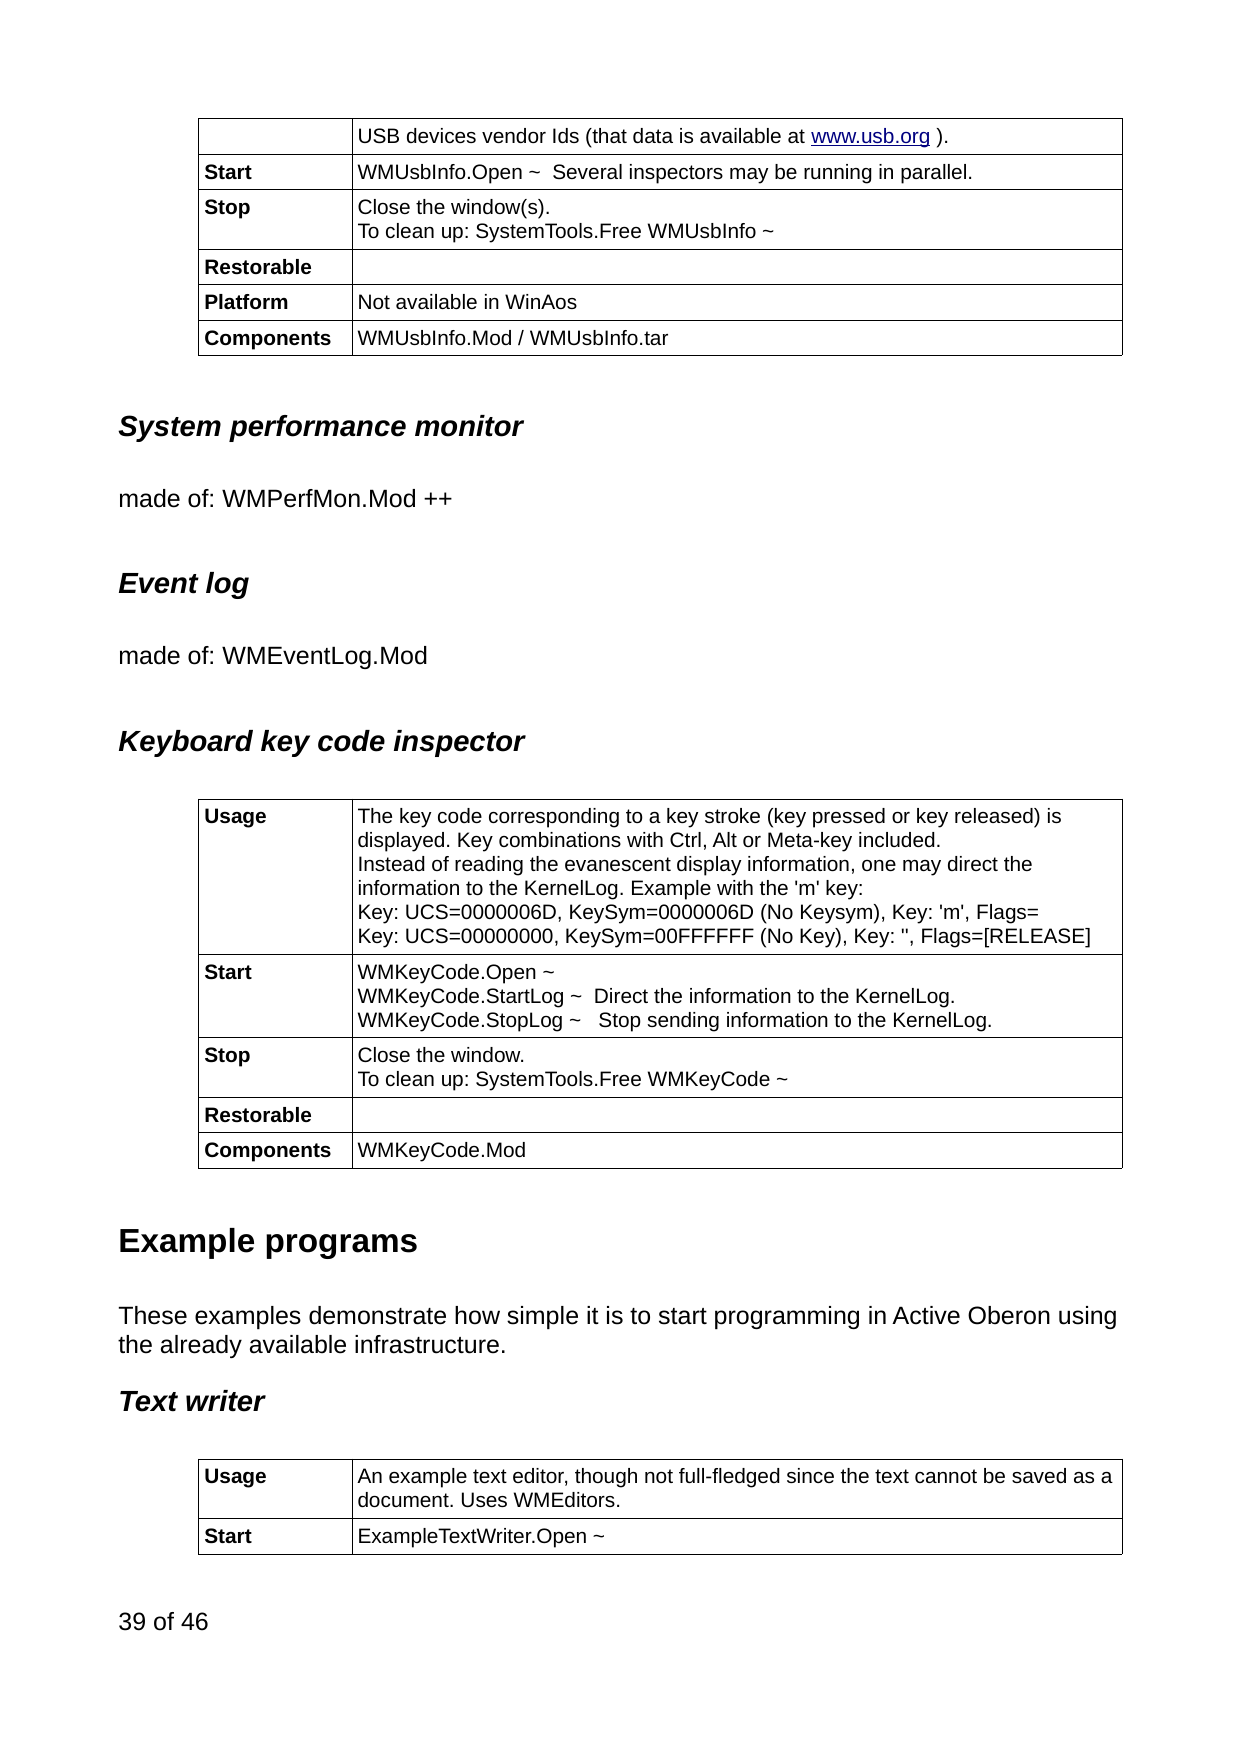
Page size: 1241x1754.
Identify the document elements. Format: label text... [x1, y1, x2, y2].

subtitle System performance monitor [118, 409, 1122, 443]
table_cell WMKeyCode.Open ~ WMKeyCode.StartLog ~ Direct the information to the KernelLog. WMKeyCode.StopLog ~ Stop sending information to the KernelLog. [353, 955, 1122, 1037]
table_header USB devices vendor Ids (that data is available at www.usb.org ). [353, 119, 1122, 154]
table_header Usage [199, 800, 352, 954]
table_cell ExampleTextWriter.Open ~ [353, 1519, 1122, 1553]
table_cell Not available in WinAos [353, 285, 1122, 320]
table_cell Start [199, 1519, 352, 1553]
table_cell Close the window. To clean up: SystemTools.Free WMKeyCode ~ [353, 1038, 1122, 1097]
table_cell Components [199, 1133, 352, 1168]
text These examples demonstrate how simple it is to start programming in Active Oberon using the already available infrastructure. [118, 1301, 1122, 1359]
table_header [199, 119, 352, 154]
text made of: WMPerfMon.Mod ++ [118, 484, 1122, 513]
table_cell Start [199, 155, 352, 189]
table_cell Close the window(s). To clean up: SystemTools.Free WMUsbInfo ~ [353, 190, 1122, 249]
table_cell [353, 1098, 1122, 1132]
subtitle Keyboard key code inspector [118, 724, 1122, 757]
table_cell Restorable [199, 1098, 352, 1132]
subtitle Event log [118, 566, 1122, 600]
table_cell WMUsbInfo.Open ~ Several inspectors may be running in parallel. [353, 155, 1122, 189]
table_cell Restorable [199, 250, 352, 284]
subtitle Text writer [118, 1384, 1122, 1417]
table_header The key code corresponding to a key stroke (key pressed or key released) is displayed. Key combinations with Ctrl, Alt or Meta-key included. Instead of reading the evanescent display information, one may direct the information to the KernelLog. Example with the 'm' key: Key: UCS=0000006D, KeySym=0000006D (No Keysym), Key: 'm', Flags= Key: UCS=00000000, KeySym=00FFFFFF (No Key), Key: '', Flags=[RELEASE] [353, 800, 1122, 954]
table_cell [353, 250, 1122, 284]
table_cell Stop [199, 1038, 352, 1097]
table_cell Stop [199, 190, 352, 249]
table_header An example text editor, though not full-fledged since the text cannot be saved as a document. Uses WMEditors. [353, 1460, 1122, 1518]
table_cell Components [199, 321, 352, 355]
text made of: WMEventLog.Mod [118, 641, 1122, 670]
table_cell WMKeyCode.Mod [353, 1133, 1122, 1168]
table_cell WMUsbInfo.Mod / WMUsbInfo.tar [353, 321, 1122, 355]
table_cell Platform [199, 285, 352, 320]
table_header Usage [199, 1460, 352, 1518]
table_cell Start [199, 955, 352, 1037]
subtitle Example programs [118, 1222, 1122, 1260]
